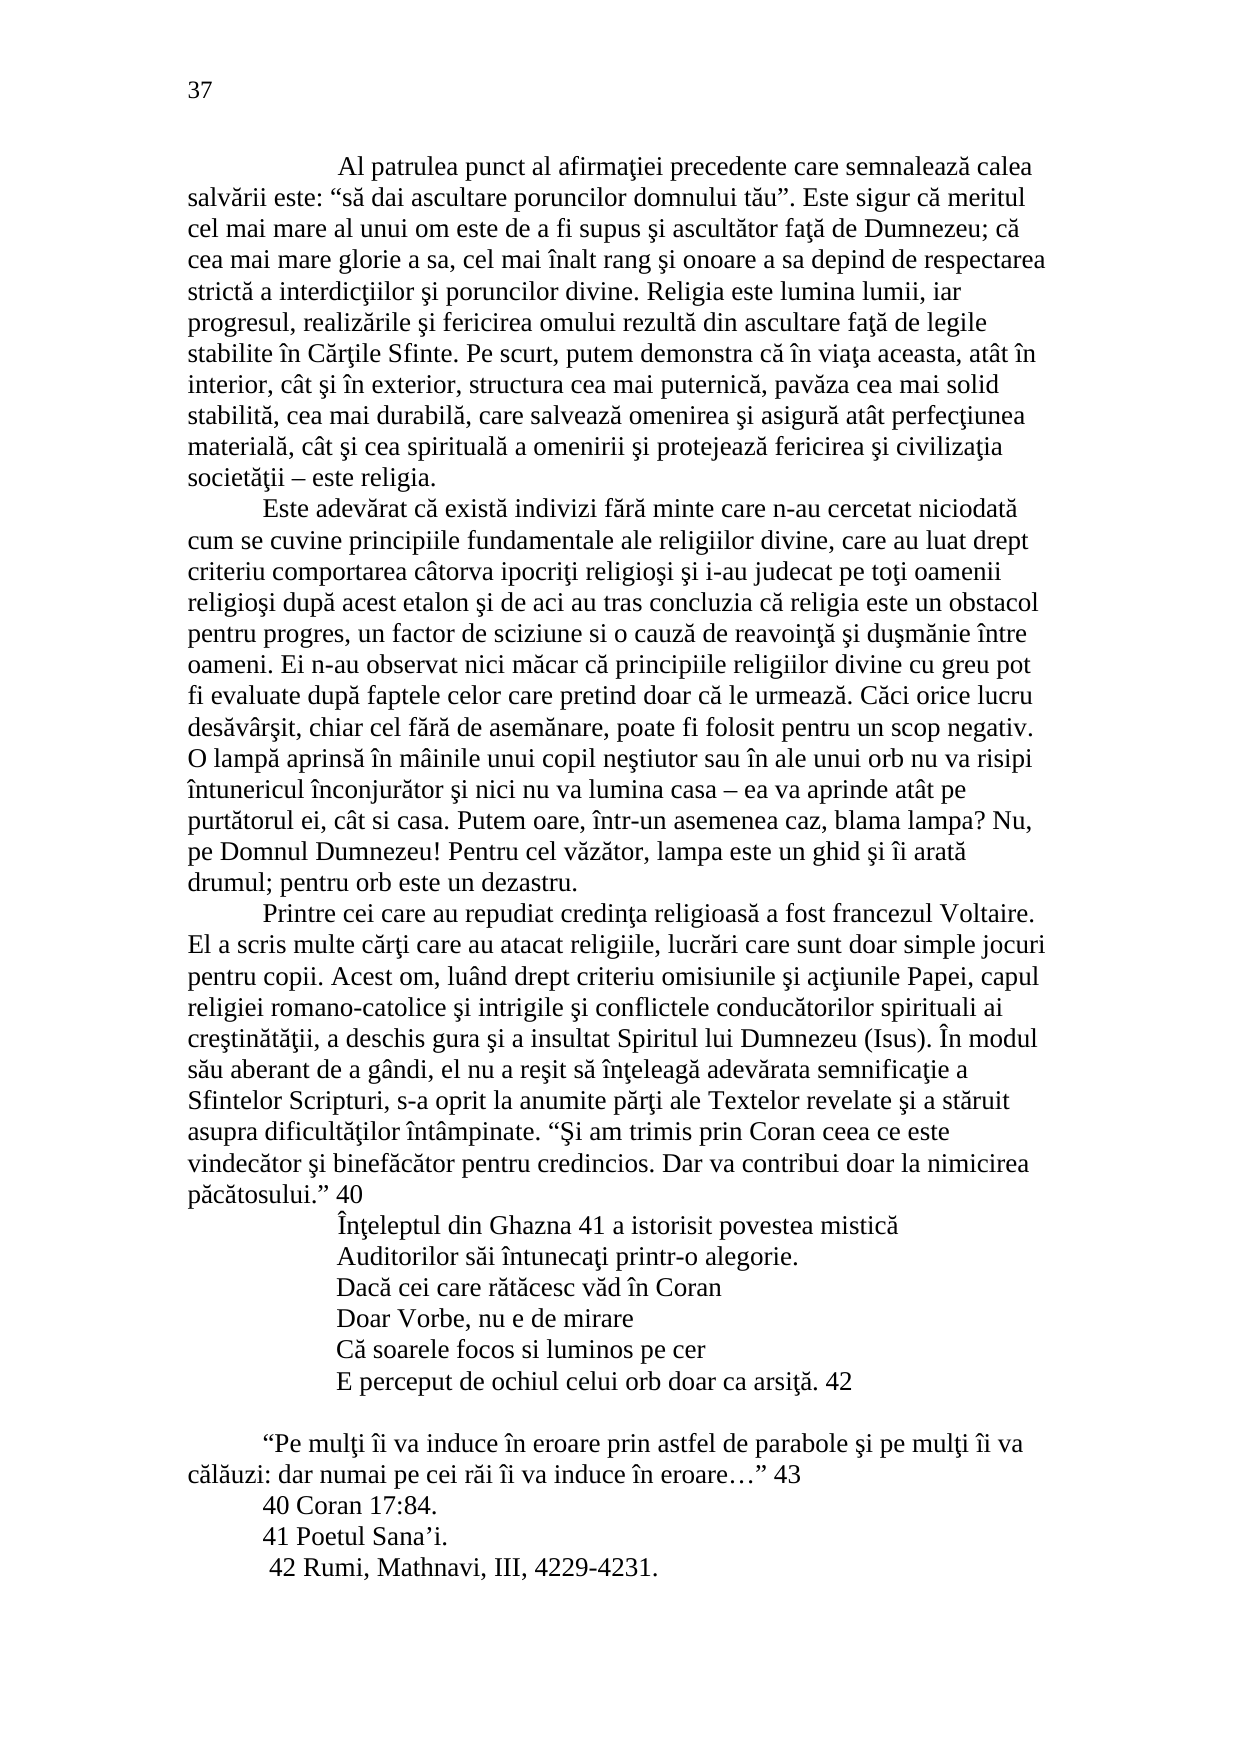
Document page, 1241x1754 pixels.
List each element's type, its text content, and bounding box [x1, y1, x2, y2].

text Dacă cei care rătăcesc văd în Coran [187, 1271, 1053, 1302]
text 41 Poetul Sana’i. [187, 1520, 1053, 1552]
text E perceput de ochiul celui orb doar ca arsiţă. 42 [187, 1365, 1053, 1396]
text Al patrulea punct al afirmaţiei precedente care semnalează calea salvării este: “să dai ascultare poruncilor domnului tău”. Este sigur că meritul cel mai mare al unui om este de a fi supus şi ascultător faţă de Dumnezeu; că cea mai mare glorie a sa, cel mai înalt rang şi onoare a sa depind de respectarea strictă a interdicţiilor şi poruncilor divine. Religia este lumina lumii, iar progresul, realizările şi fericirea omului rezultă din ascultare faţă de legile stabilite în Cărţile Sfinte. Pe scurt, putem demonstra că în viaţa aceasta, atât în interior, cât şi în exterior, structura cea mai puternică, pavăza cea mai solid stabilită, cea mai durabilă, care salvează omenirea şi asigură atât perfecţiunea materială, cât şi cea spirituală a omenirii şi protejează fericirea şi civilizaţia societăţii – este religia. [187, 150, 1053, 493]
text Doar Vorbe, nu e de mirare [187, 1302, 1053, 1333]
text “Pe mulţi îi va induce în eroare prin astfel de parabole şi pe mulţi îi va călăuzi: dar numai pe cei răi îi va induce în eroare…” 43 [187, 1427, 1053, 1489]
text 42 Rumi, Mathnavi, III, 4229-4231. [187, 1552, 1053, 1583]
text Este adevărat că există indivizi fără minte care n-au cercetat niciodată cum se cuvine principiile fundamentale ale religiilor divine, care au luat drept criteriu comportarea câtorva ipocriţi religioşi şi i-au judecat pe toţi oamenii religioşi după acest etalon şi de aci au tras concluzia că religia este un obstacol pentru progres, un factor de sciziune si o cauză de reavoinţă şi duşmănie între oameni. Ei n-au observat nici măcar că principiile religiilor divine cu greu pot fi evaluate după faptele celor care pretind doar că le urmează. Căci orice lucru desăvârşit, chiar cel fără de asemănare, poate fi folosit pentru un scop negativ. O lampă aprinsă în mâinile unui copil neştiutor sau în ale unui orb nu va risipi întunericul înconjurător şi nici nu va lumina casa – ea va aprinde atât pe purtătorul ei, cât si casa. Putem oare, într-un asemenea caz, blama lampa? Nu, pe Domnul Dumnezeu! Pentru cel văzător, lampa este un ghid şi îi arată drumul; pentru orb este un dezastru. [187, 493, 1053, 897]
text Auditorilor săi întunecaţi printr-o alegorie. [187, 1240, 1053, 1271]
text Că soarele focos si luminos pe cer [187, 1333, 1053, 1365]
text Înţeleptul din Ghazna 41 a istorisit povestea mistică [187, 1209, 1053, 1240]
text Printre cei care au repudiat credinţa religioasă a fost francezul Voltaire. El a scris multe cărţi care au atacat religiile, lucrări care sunt doar simple jocuri pentru copii. Acest om, luând drept criteriu omisiunile şi acţiunile Papei, capul religiei romano-catolice şi intrigile şi conflictele conducătorilor spirituali ai creştinătăţii, a deschis gura şi a insultat Spiritul lui Dumnezeu (Isus). În modul său aberant de a gândi, el nu a reşit să înţeleagă adevărata semnificaţie a Sfintelor Scripturi, s-a oprit la anumite părţi ale Textelor revelate şi a stăruit asupra dificultăţilor întâmpinate. “Şi am trimis prin Coran ceea ce este vindecător şi binefăcător pentru credincios. Dar va contribui doar la nimicirea păcătosului.” 40 [187, 897, 1053, 1209]
text 40 Coran 17:84. [187, 1489, 1053, 1520]
